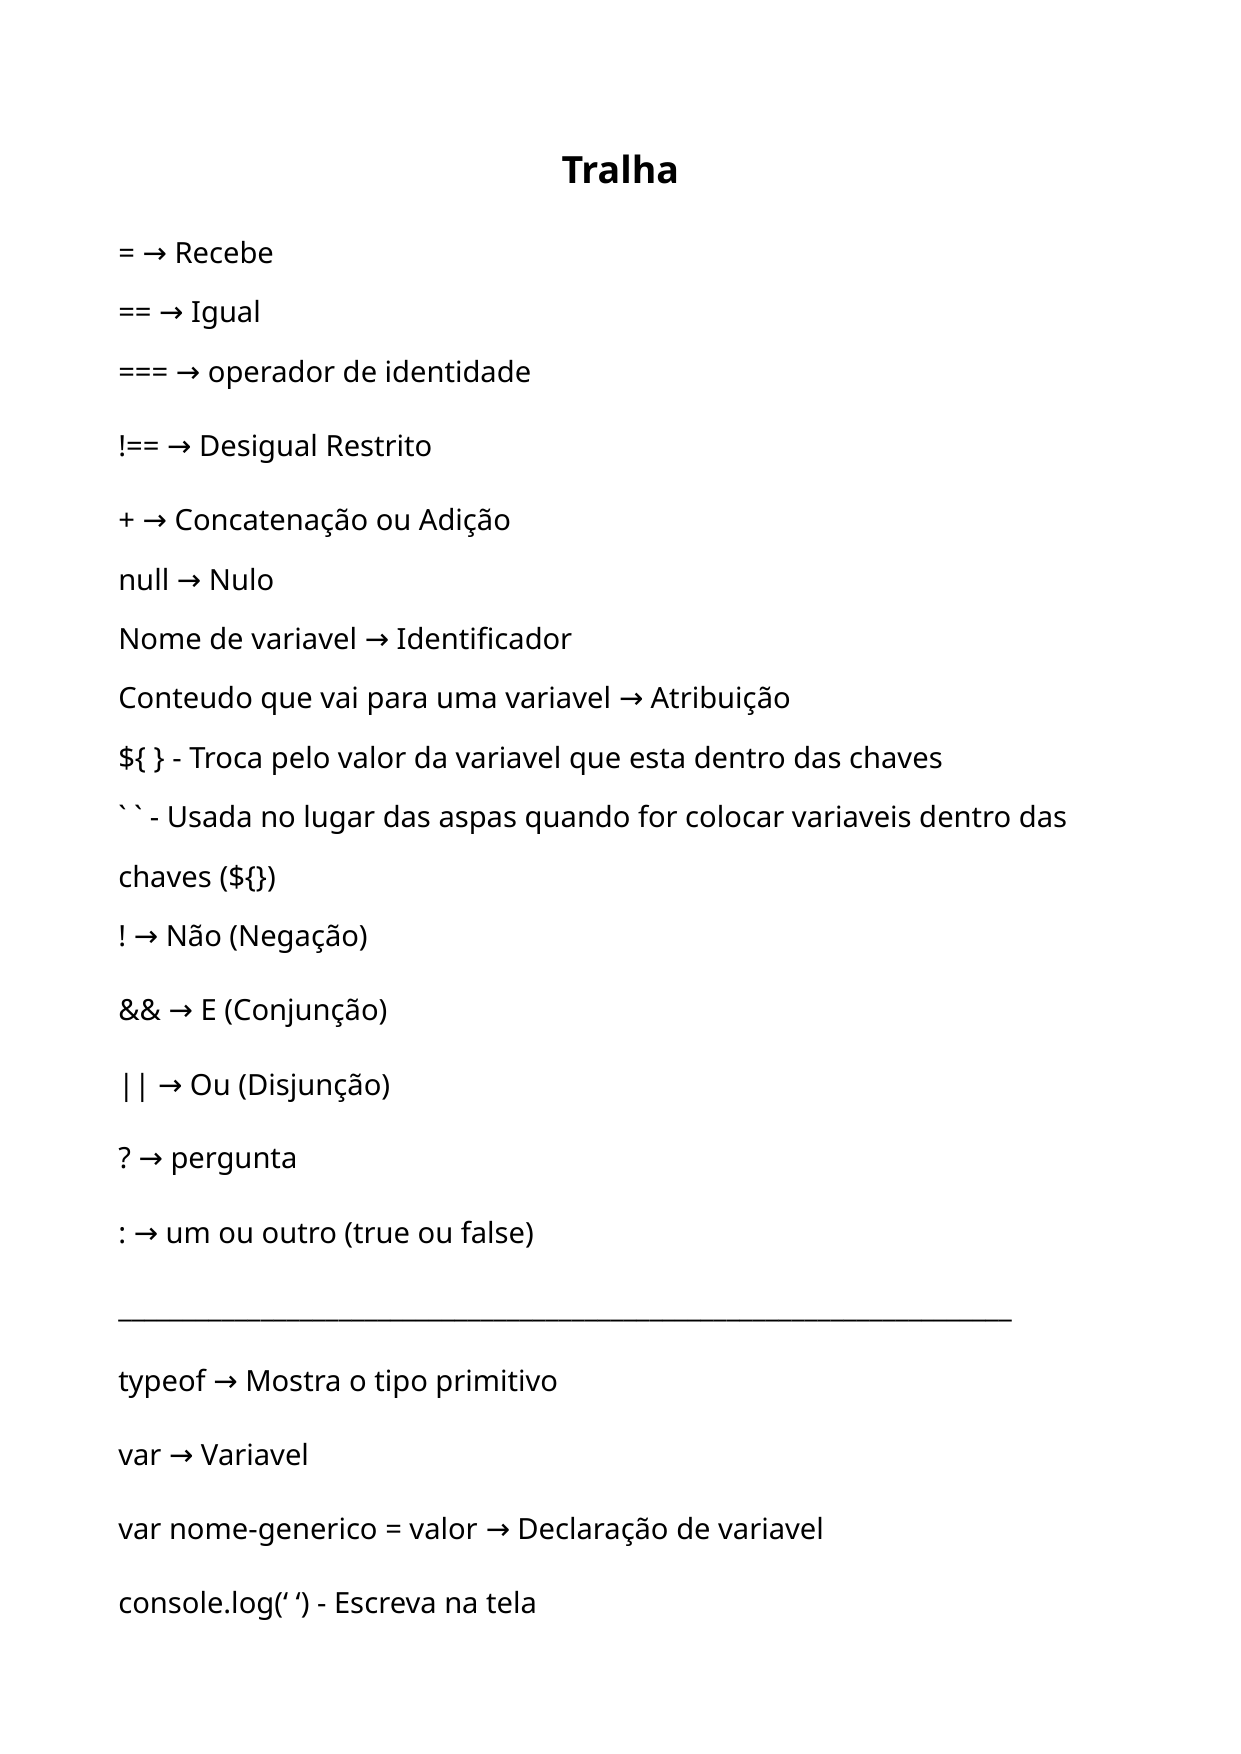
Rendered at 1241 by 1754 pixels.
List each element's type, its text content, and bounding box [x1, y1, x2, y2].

text ${ } - Troca pelo valor da variavel que esta dentro das chaves [118, 737, 1122, 777]
text console.log(‘ ‘) - Escreva na tela [118, 1582, 1122, 1622]
text var → Variavel [118, 1434, 1122, 1474]
text Conteudo que vai para uma variavel → Atribuição [118, 678, 1122, 717]
text && → E (Conjunção) [118, 990, 1122, 1029]
text ` ` - Usada no lugar das aspas quando for colocar variaveis dentro das chaves (${}) [118, 797, 1122, 896]
text typeof → Mostra o tipo primitivo [118, 1360, 1122, 1400]
text ! → Não (Negação) [118, 916, 1122, 955]
text var nome-generico = valor → Declaração de variavel [118, 1508, 1122, 1548]
text : → um ou outro (true ou false) [118, 1212, 1122, 1252]
text null → Nulo [118, 559, 1122, 598]
text == → Igual [118, 292, 1122, 331]
text Nome de variavel → Identificador [118, 618, 1122, 658]
text = → Recebe [118, 232, 1122, 272]
text _____________________________________________________________________ [118, 1286, 1122, 1326]
text === → operador de identidade [118, 351, 1122, 391]
text + → Concatenação ou Adição [118, 499, 1122, 539]
text ? → pergunta [118, 1138, 1122, 1177]
subtitle Tralha [118, 143, 1122, 194]
text !== → Desigual Restrito [118, 425, 1122, 465]
text || → Ou (Disjunção) [118, 1064, 1122, 1103]
